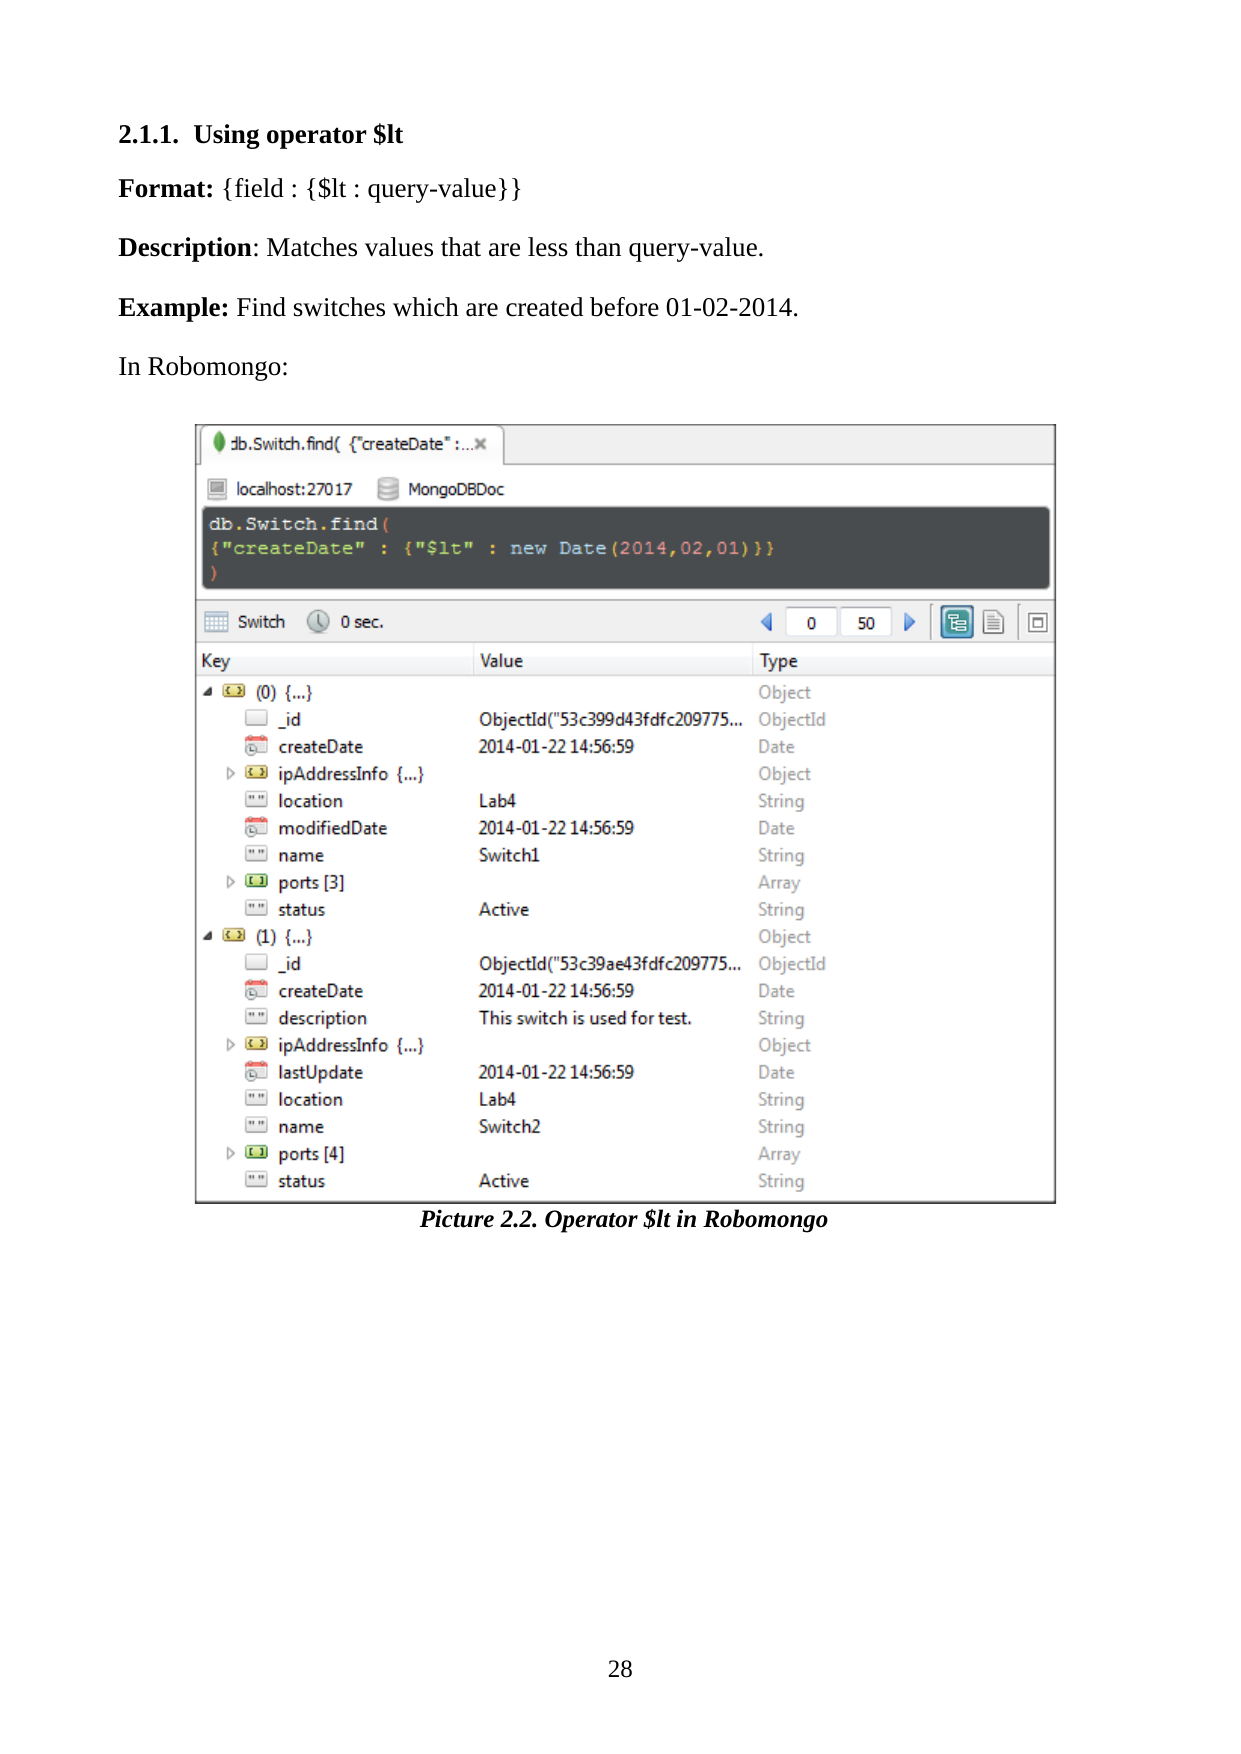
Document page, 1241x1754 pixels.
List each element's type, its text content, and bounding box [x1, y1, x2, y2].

text Format: {field : {$lt : query-value}} [118, 172, 1122, 203]
text In Robomongo: [118, 350, 1122, 381]
text Description: Matches values that are less than query-value. [118, 231, 1122, 263]
picture [194, 424, 1057, 1204]
subtitle Using operator $lt [118, 118, 1122, 149]
text Example: Find switches which are created before 01-02-2014. [118, 291, 1122, 322]
text Picture 2.2. Operator $lt in Robomongo [195, 1204, 1056, 1232]
